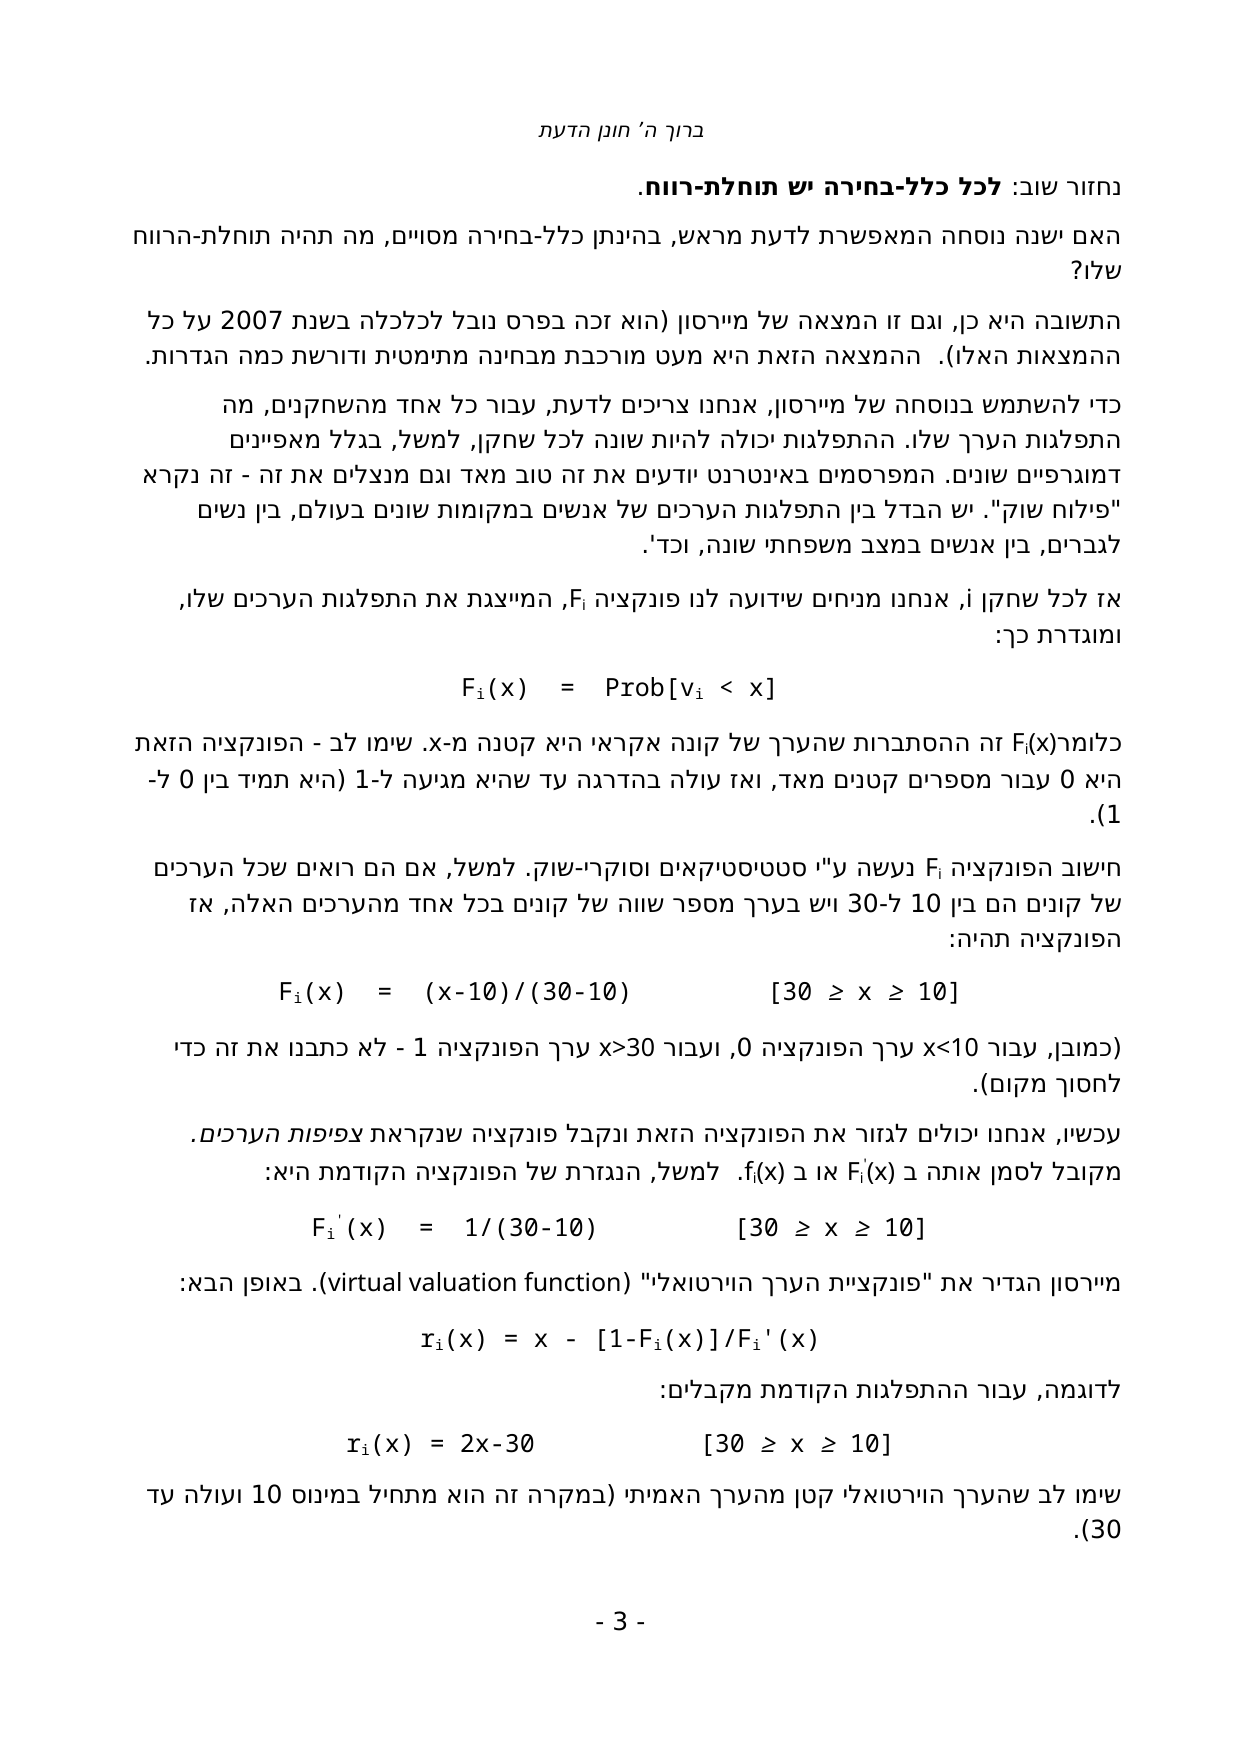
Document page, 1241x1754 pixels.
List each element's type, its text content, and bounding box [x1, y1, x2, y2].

text כלומרFi(x) זה ההסתברות שהערך של קונה אקראי היא קטנה מ-x. שימו לב - הפונקציה הזאת היא 0 עבור מספרים קטנים מאד, ואז עולה בהדרגה עד שהיא מגיעה ל-1 (היא תמיד בין 0 ל-1). [118, 725, 1122, 829]
text התשובה היא כן, וגם זו המצאה של מיירסון (הוא זכה בפרס נובל לכלכלה בשנת 2007 על כל ההמצאות האלו). ההמצאה הזאת היא מעט מורכבת מבחינה מתימטית ודורשת כמה הגדרות. [118, 306, 1122, 370]
text נחזור שוב: לכל כלל-בחירה יש תוחלת-רווח. [118, 172, 1122, 201]
text ri(x) = 2x-30 [30 ≥ x ≥ 10] [118, 1425, 1122, 1459]
text Fi'(x) = 1/(30-10) [30 ≥ x ≥ 10] [118, 1209, 1122, 1243]
text חישוב הפונקציה Fi נעשה ע"י סטטיסטיקאים וסוקרי-שוק. למשל, אם הם רואים שכל הערכים של קונים הם בין 10 ל-30 ויש בערך מספר שווה של קונים בכל אחד מהערכים האלה, אז הפונקציה תהיה: [118, 849, 1122, 954]
text לדוגמה, עבור ההתפלגות הקודמת מקבלים: [118, 1376, 1122, 1405]
text ri(x) = x - [1-Fi(x)]/Fi'(x) [118, 1320, 1122, 1354]
text האם ישנה נוסחה המאפשרת לדעת מראש, בהינתן כלל-בחירה מסויים, מה תהיה תוחלת-הרווח שלו? [118, 221, 1122, 286]
text שימו לב שהערך הוירטואלי קטן מהערך האמיתי (במקרה זה הוא מתחיל במינוס 10 ועולה עד 30). [118, 1481, 1122, 1545]
text מיירסון הגדיר את "פונקציית הערך הוירטואלי" (virtual valuation function). באופן הבא: [118, 1265, 1122, 1299]
text עכשיו, אנחנו יכולים לגזור את הפונקציה הזאת ונקבל פונקציה שנקראת צפיפות הערכים. מקובל לסמן אותה ב Fi'(x) או ב fi(x). למשל, הנגזרת של הפונקציה הקודמת היא: [118, 1119, 1122, 1188]
text כדי להשתמש בנוסחה של מיירסון, אנחנו צריכים לדעת, עבור כל אחד מהשחקנים, מה התפלגות הערך שלו. ההתפלגות יכולה להיות שונה לכל שחקן, למשל, בגלל מאפיינים דמוגרפיים שונים. המפרסמים באינטרנט יודעים את זה טוב מאד וגם מנצלים את זה - זה נקרא "פילוח שוק". יש הבדל בין התפלגות הערכים של אנשים במקומות שונים בעולם, בין נשים לגברים, בין אנשים במצב משפחתי שונה, וכד'. [118, 391, 1122, 560]
text אז לכל שחקן i, אנחנו מניחים שידועה לנו פונקציה Fi, המייצגת את התפלגות הערכים שלו, ומוגדרת כך: [118, 580, 1122, 649]
text Fi(x) = (x-10)/(30-10) [30 ≥ x ≥ 10] [118, 974, 1122, 1008]
text Fi(x) = Prob[vi < x] [118, 670, 1122, 704]
text (כמובן, עבור x<10 ערך הפונקציה 0, ועבור x>30 ערך הפונקציה 1 - לא כתבנו את זה כדי לחסוך מקום). [118, 1029, 1122, 1098]
